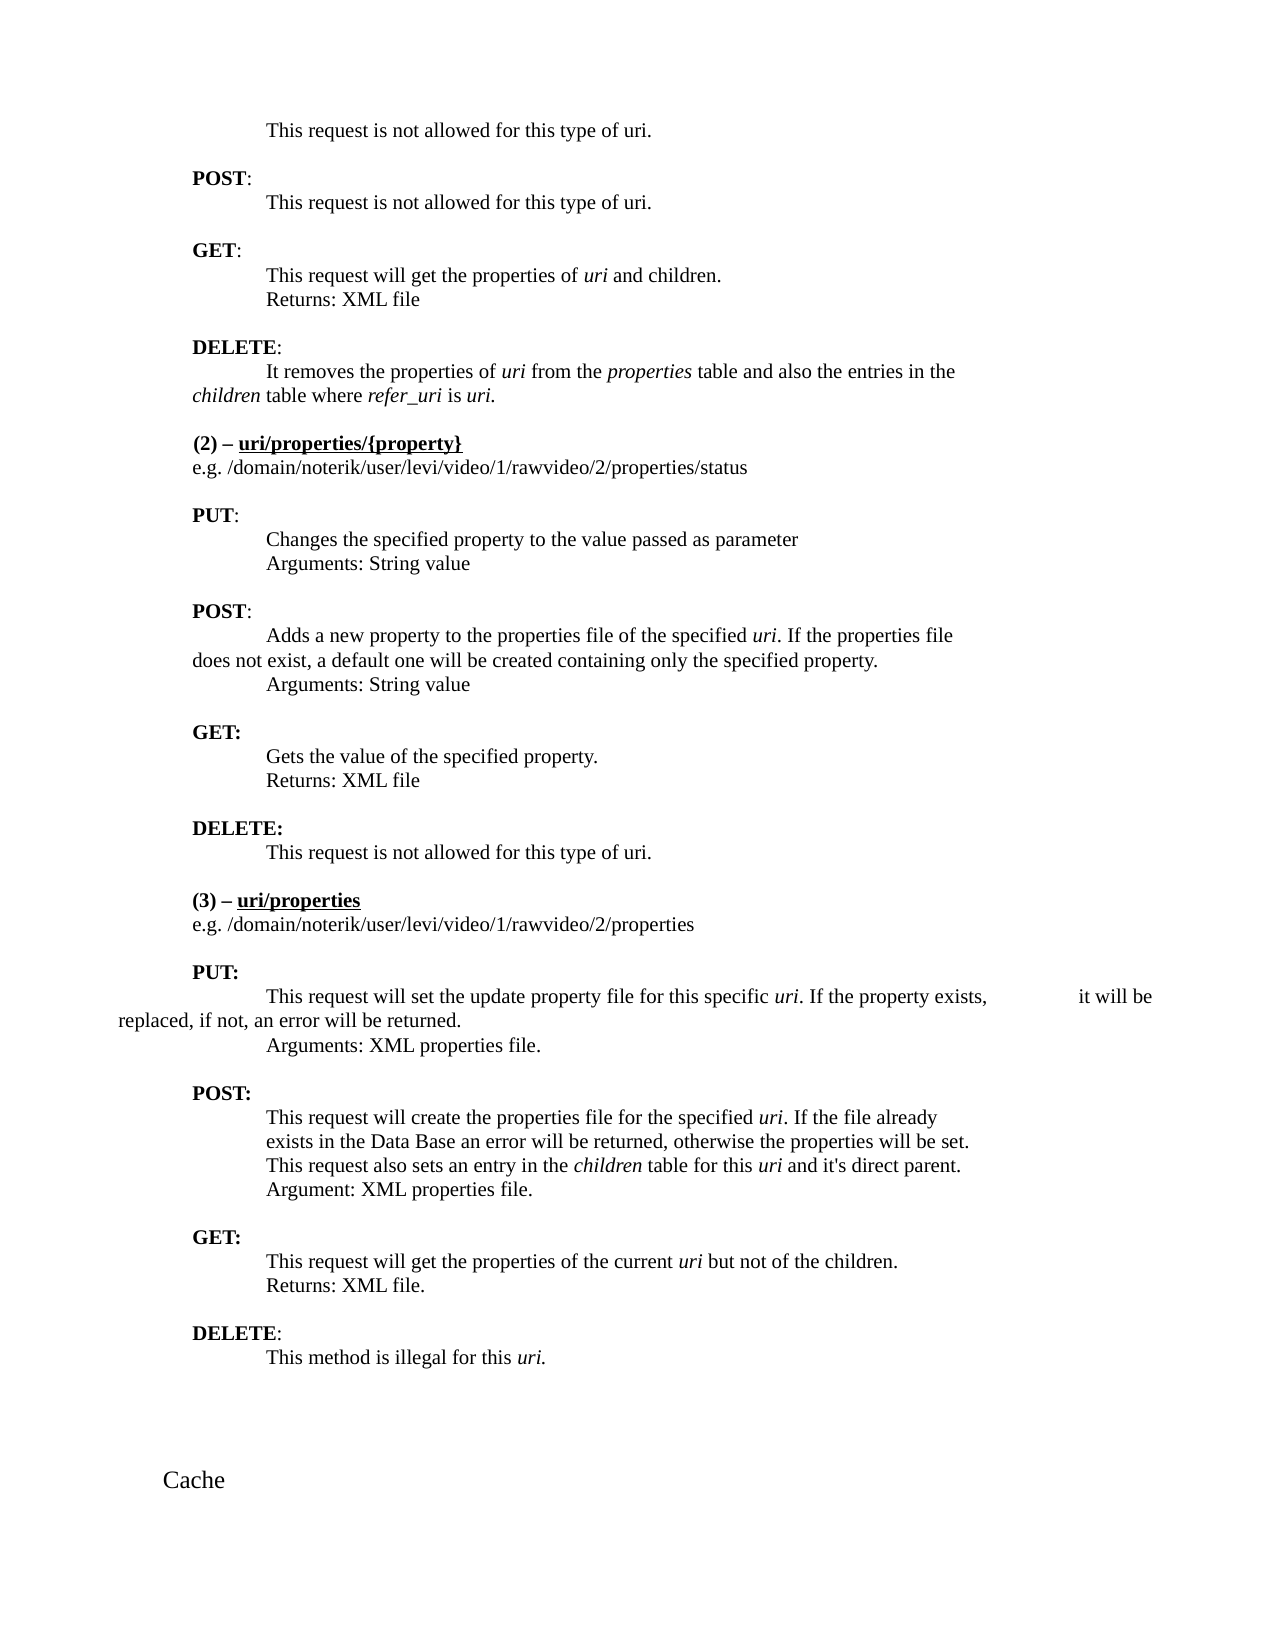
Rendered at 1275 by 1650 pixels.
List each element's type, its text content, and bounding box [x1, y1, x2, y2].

text Arguments: String value [118, 672, 1157, 696]
text DELETE: [118, 335, 1157, 359]
text POST: [118, 1081, 1157, 1105]
text PUT: [118, 503, 1157, 527]
text POST: [118, 599, 1157, 623]
text PUT: [118, 960, 1157, 984]
text Argument: XML properties file. [118, 1177, 1157, 1201]
text GET: [118, 238, 1157, 262]
text This request is not allowed for this type of uri. [118, 190, 1157, 214]
text This request will get the properties of uri and children. [118, 262, 1157, 287]
text This request will get the properties of the current uri but not of the children. [118, 1249, 1157, 1273]
text e.g. /domain/noterik/user/levi/video/1/rawvideo/2/properties/status [118, 455, 1157, 479]
text e.g. /domain/noterik/user/levi/video/1/rawvideo/2/properties [118, 912, 1157, 936]
text This request is not allowed for this type of uri. [118, 840, 1157, 864]
text Adds a new property to the properties file of the specified uri. If the properties file does not exist, a default one will be created containing only the specified property. [118, 623, 1157, 672]
text This method is illegal for this uri. [118, 1345, 1157, 1369]
text This request is not allowed for this type of uri. [118, 118, 1157, 142]
text Changes the specified property to the value passed as parameter [118, 527, 1157, 551]
list (2) – uri/properties/{property} [156, 431, 1157, 455]
text Returns: XML file [118, 768, 1157, 792]
text This request will set the update property file for this specific uri. If the property exists, it will be replaced, if not, an error will be returned. [118, 984, 1157, 1032]
text Cache [118, 1466, 1157, 1494]
text GET: [118, 720, 1157, 744]
text It removes the properties of uri from the properties table and also the entries in the children table where refer_uri is uri. [118, 359, 1157, 407]
text Arguments: XML properties file. [118, 1032, 1157, 1057]
text Arguments: String value [118, 551, 1157, 575]
text This request also sets an entry in the children table for this uri and it's direct parent. [118, 1153, 1157, 1177]
text Returns: XML file. [118, 1273, 1157, 1297]
text Returns: XML file [118, 287, 1157, 311]
text DELETE: [118, 816, 1157, 840]
text GET: [118, 1225, 1157, 1249]
text (3) – uri/properties [118, 888, 1157, 912]
text exists in the Data Base an error will be returned, otherwise the properties will be set. [118, 1129, 1157, 1153]
text This request will create the properties file for the specified uri. If the file already [118, 1105, 1157, 1129]
text POST: [118, 166, 1157, 190]
text DELETE: [118, 1321, 1157, 1345]
text Gets the value of the specified property. [118, 744, 1157, 768]
